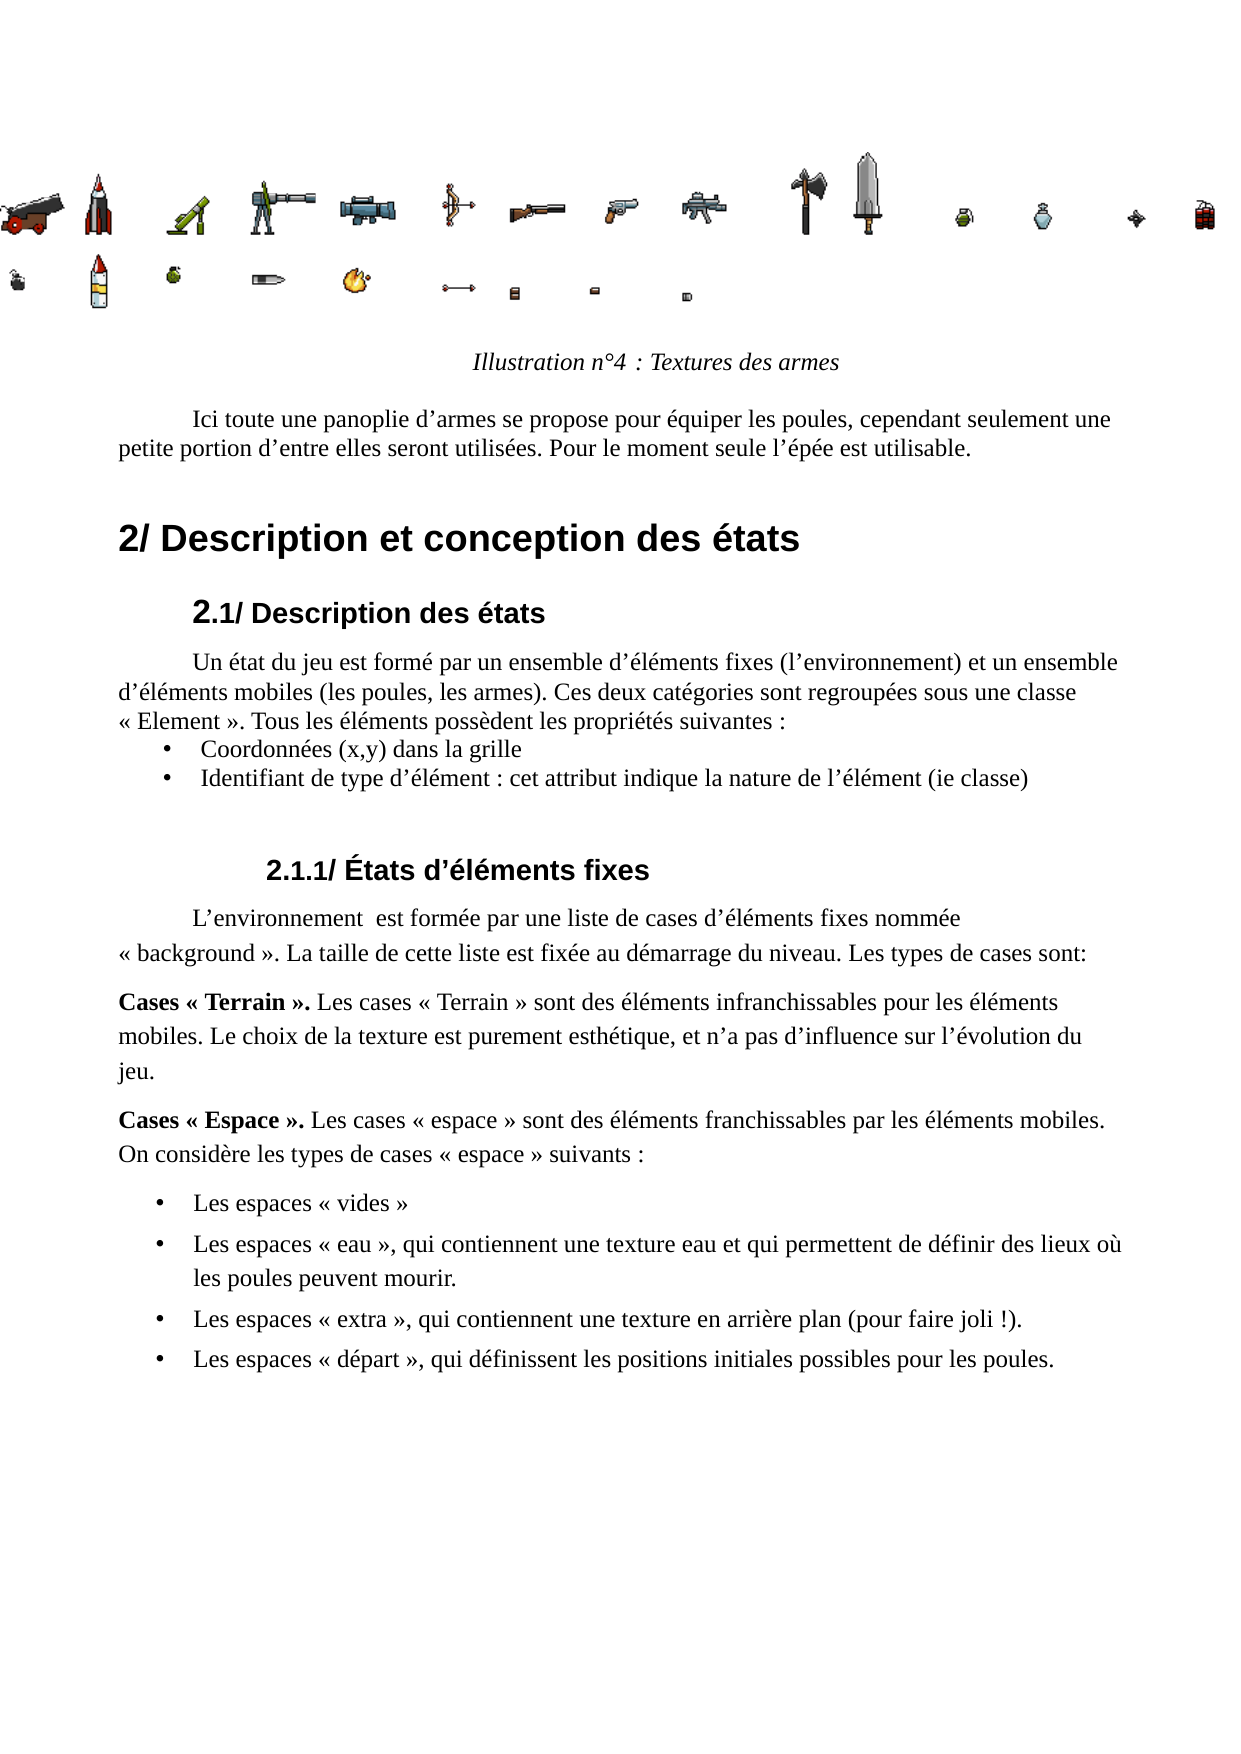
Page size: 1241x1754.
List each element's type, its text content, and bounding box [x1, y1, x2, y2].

text Cases « Terrain ». Les cases « Terrain » sont des éléments infranchissables pour les éléments mobiles. Le choix de la texture est purement esthétique, et n’a pas d’influence sur l’évolution du jeu. [118, 987, 1122, 1085]
list Les espaces « extra », qui contiennent une texture en arrière plan (pour faire joli !). [156, 1304, 1122, 1333]
list Identifiant de type d’élément : cet attribut indique la nature de l’élément (ie classe) [163, 763, 1122, 792]
text L’environnement est formée par une liste de cases d’éléments fixes nommée « background ». La taille de cette liste est fixée au démarrage du niveau. Les types de cases sont: [118, 899, 1122, 967]
picture [0, 152, 1241, 318]
list Les espaces « départ », qui définissent les positions initiales possibles pour les poules. [156, 1344, 1122, 1373]
list Les espaces « eau », qui contiennent une texture eau et qui permettent de définir des lieux où les poules peuvent mourir. [156, 1229, 1122, 1292]
list Les espaces « vides » [156, 1188, 1122, 1217]
text Illustration n°4 : Textures des armes [118, 347, 1122, 375]
list Coordonnées (x,y) dans la grille [163, 734, 1122, 763]
subtitle 2.1.1/ États d’éléments fixes [118, 853, 1122, 886]
text Ici toute une panoplie d’armes se propose pour équiper les poules, cependant seulement une petite portion d’entre elles seront utilisées. Pour le moment seule l’épée est utilisable. [118, 404, 1122, 462]
subtitle 2.1/ Description des états [118, 592, 1122, 631]
text Cases « Espace ». Les cases « espace » sont des éléments franchissables par les éléments mobiles. On considère les types de cases « espace » suivants : [118, 1105, 1122, 1168]
subtitle 2/ Description et conception des états [118, 515, 1122, 559]
text Un état du jeu est formé par un ensemble d’éléments fixes (l’environnement) et un ensemble d’éléments mobiles (les poules, les armes). Ces deux catégories sont regroupées sous une classe « Element ». Tous les éléments possèdent les propriétés suivantes : [118, 643, 1122, 734]
